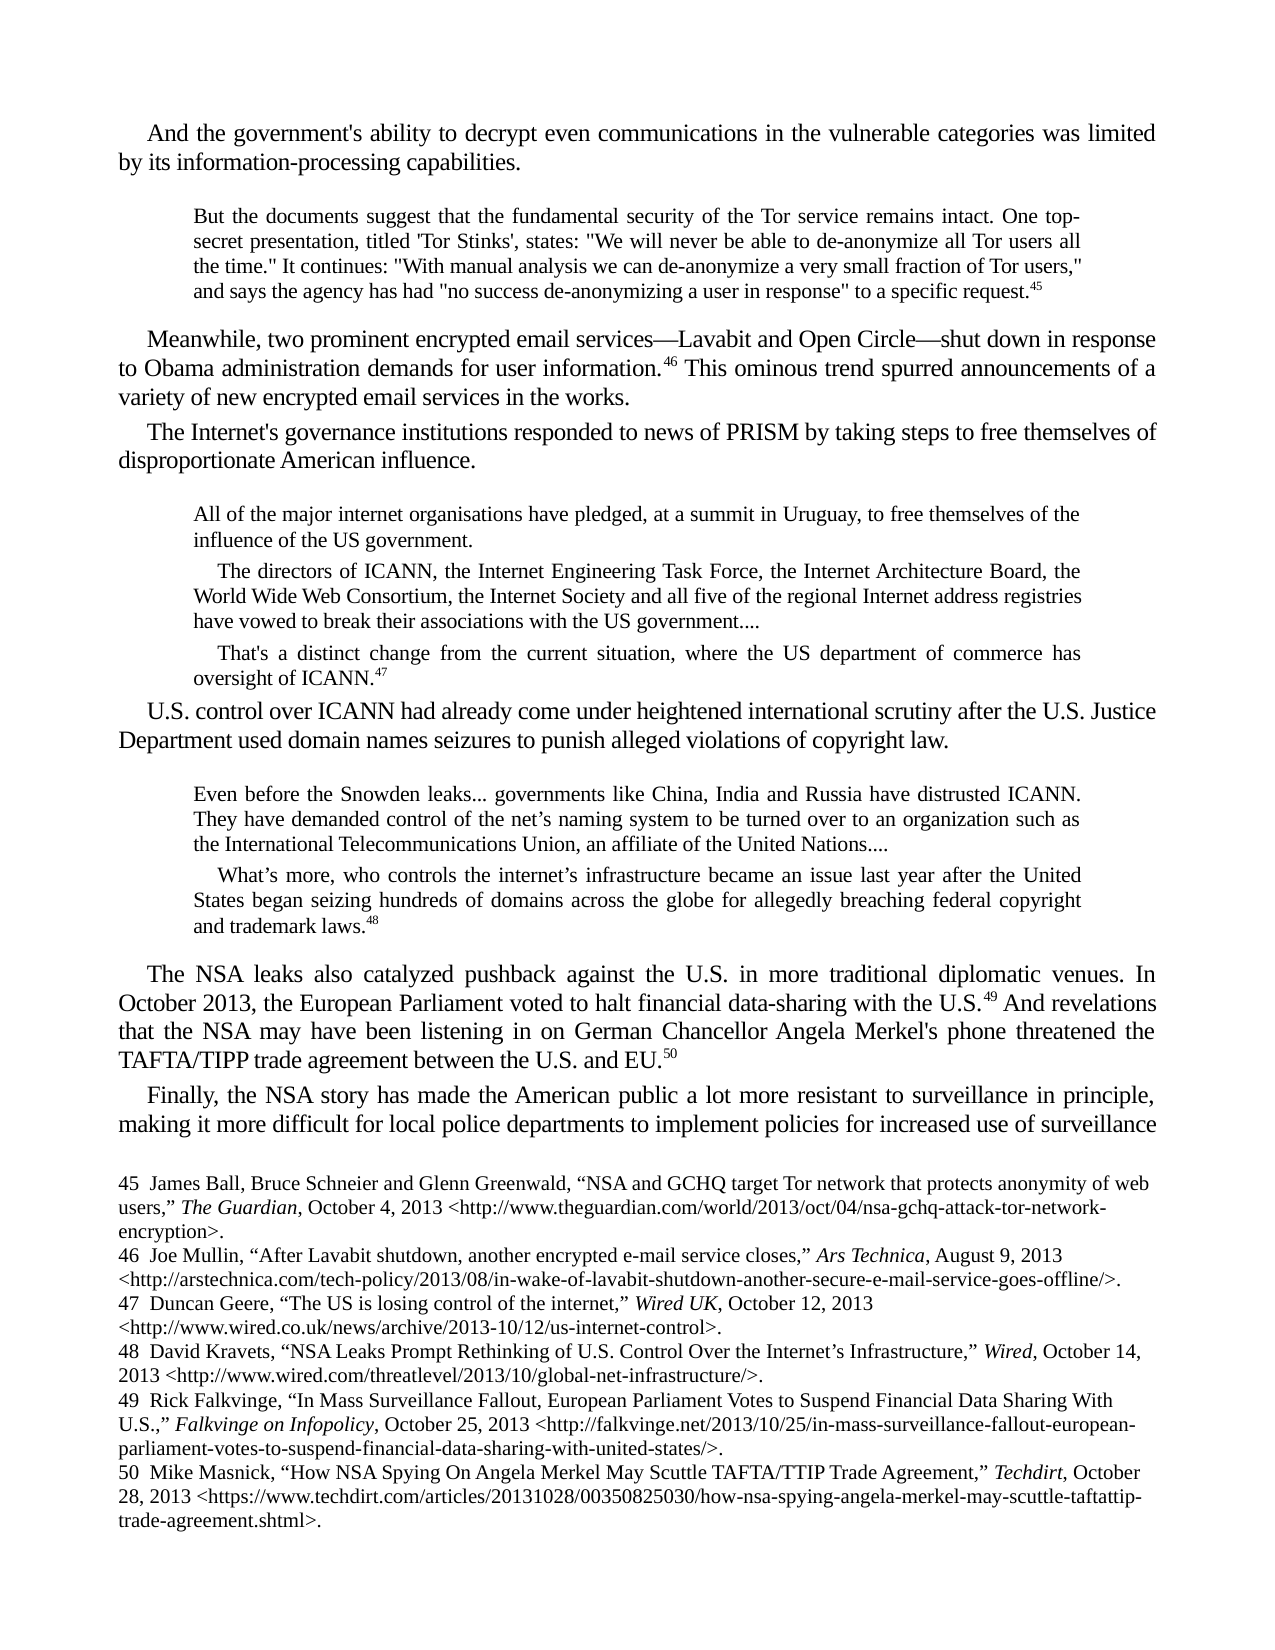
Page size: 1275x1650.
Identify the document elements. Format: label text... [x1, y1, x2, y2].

text David Kravets, “NSA Leaks Prompt Rethinking of U.S. Control Over the Internet’s Infrastructure,” Wired, October 14, 2013 <http://www.wired.com/threatlevel/2013/10/global-net-infrastructure/>. [118, 1339, 1157, 1387]
text What’s more, who controls the internet’s infrastructure became an issue last year after the United States began seizing hundreds of domains across the globe for allegedly breaching federal copyright and trademark laws. [193, 862, 1082, 938]
text The NSA leaks also catalyzed pushback against the U.S. in more traditional diplomatic venues. In October 2013, the European Parliament voted to halt financial data-sharing with the U.S. And revelations that the NSA may have been listening in on German Chancellor Angela Merkel's phone threatened the TAFTA/TIPP trade agreement between the U.S. and EU. [118, 959, 1157, 1074]
text The Internet's governance institutions responded to news of PRISM by taking steps to free themselves of disproportionate American influence. [118, 417, 1157, 474]
text Meanwhile, two prominent encrypted email services—Lavabit and Open Circle—shut down in response to Obama administration demands for user information. This ominous trend spurred announcements of a variety of new encrypted email services in the works. [118, 324, 1157, 411]
text U.S. control over ICANN had already come under heightened international scrutiny after the U.S. Justice Department used domain names seizures to punish alleged violations of copyright law. [118, 696, 1157, 753]
text Joe Mullin, “After Lavabit shutdown, another encrypted e-mail service closes,” Ars Technica, August 9, 2013 <http://arstechnica.com/tech-policy/2013/08/in-wake-of-lavabit-shutdown-another-secure-e-mail-service-goes-offline/>. [118, 1243, 1157, 1291]
text All of the major internet organisations have pledged, at a summit in Uruguay, to free themselves of the influence of the US government. [193, 501, 1082, 552]
text Duncan Geere, “The US is losing control of the internet,” Wired UK, October 12, 2013 <http://www.wired.co.uk/news/archive/2013-10/12/us-internet-control>. [118, 1291, 1157, 1339]
text Mike Masnick, “How NSA Spying On Angela Merkel May Scuttle TAFTA/TTIP Trade Agreement,” Techdirt, October 28, 2013 <https://www.techdirt.com/articles/20131028/00350825030/how-nsa-spying-angela-merkel-may-scuttle-taftattip-trade-agreement.shtml>. [118, 1460, 1157, 1532]
text And the government's ability to decrypt even communications in the vulnerable categories was limited by its information-processing capabilities. [118, 118, 1157, 176]
text That's a distinct change from the current situation, where the US department of commerce has oversight of ICANN. [193, 639, 1082, 690]
text Finally, the NSA story has made the American public a lot more resistant to surveillance in principle, making it more difficult for local police departments to implement policies for increased use of surveillance [118, 1080, 1157, 1137]
text The directors of ICANN, the Internet Engineering Task Force, the Internet Architecture Board, the World Wide Web Consortium, the Internet Society and all five of the regional Internet address registries have vowed to break their associations with the US government.... [193, 558, 1082, 633]
text Rick Falkvinge, “In Mass Surveillance Fallout, European Parliament Votes to Suspend Financial Data Sharing With U.S.,” Falkvinge on Infopolicy, October 25, 2013 <http://falkvinge.net/2013/10/25/in-mass-surveillance-fallout-european-parliament-votes-to-suspend-financial-data-sharing-with-united-states/>. [118, 1387, 1157, 1460]
text James Ball, Bruce Schneier and Glenn Greenwald, “NSA and GCHQ target Tor network that protects anonymity of web users,” The Guardian, October 4, 2013 <http://www.theguardian.com/world/2013/oct/04/nsa-gchq-attack-tor-network-encryption>. [118, 1171, 1157, 1243]
text Even before the Snowden leaks... governments like China, India and Russia have distrusted ICANN. They have demanded control of the net’s naming system to be turned over to an organization such as the International Telecommunications Union, an affiliate of the United Nations.... [193, 781, 1082, 856]
text But the documents suggest that the fundamental security of the Tor service remains intact. One top-secret presentation, titled 'Tor Stinks', states: "We will never be able to de-anonymize all Tor users all the time." It continues: "With manual analysis we can de-anonymize a very small fraction of Tor users," and says the agency has had "no success de-anonymizing a user in response" to a specific request. [193, 203, 1082, 303]
